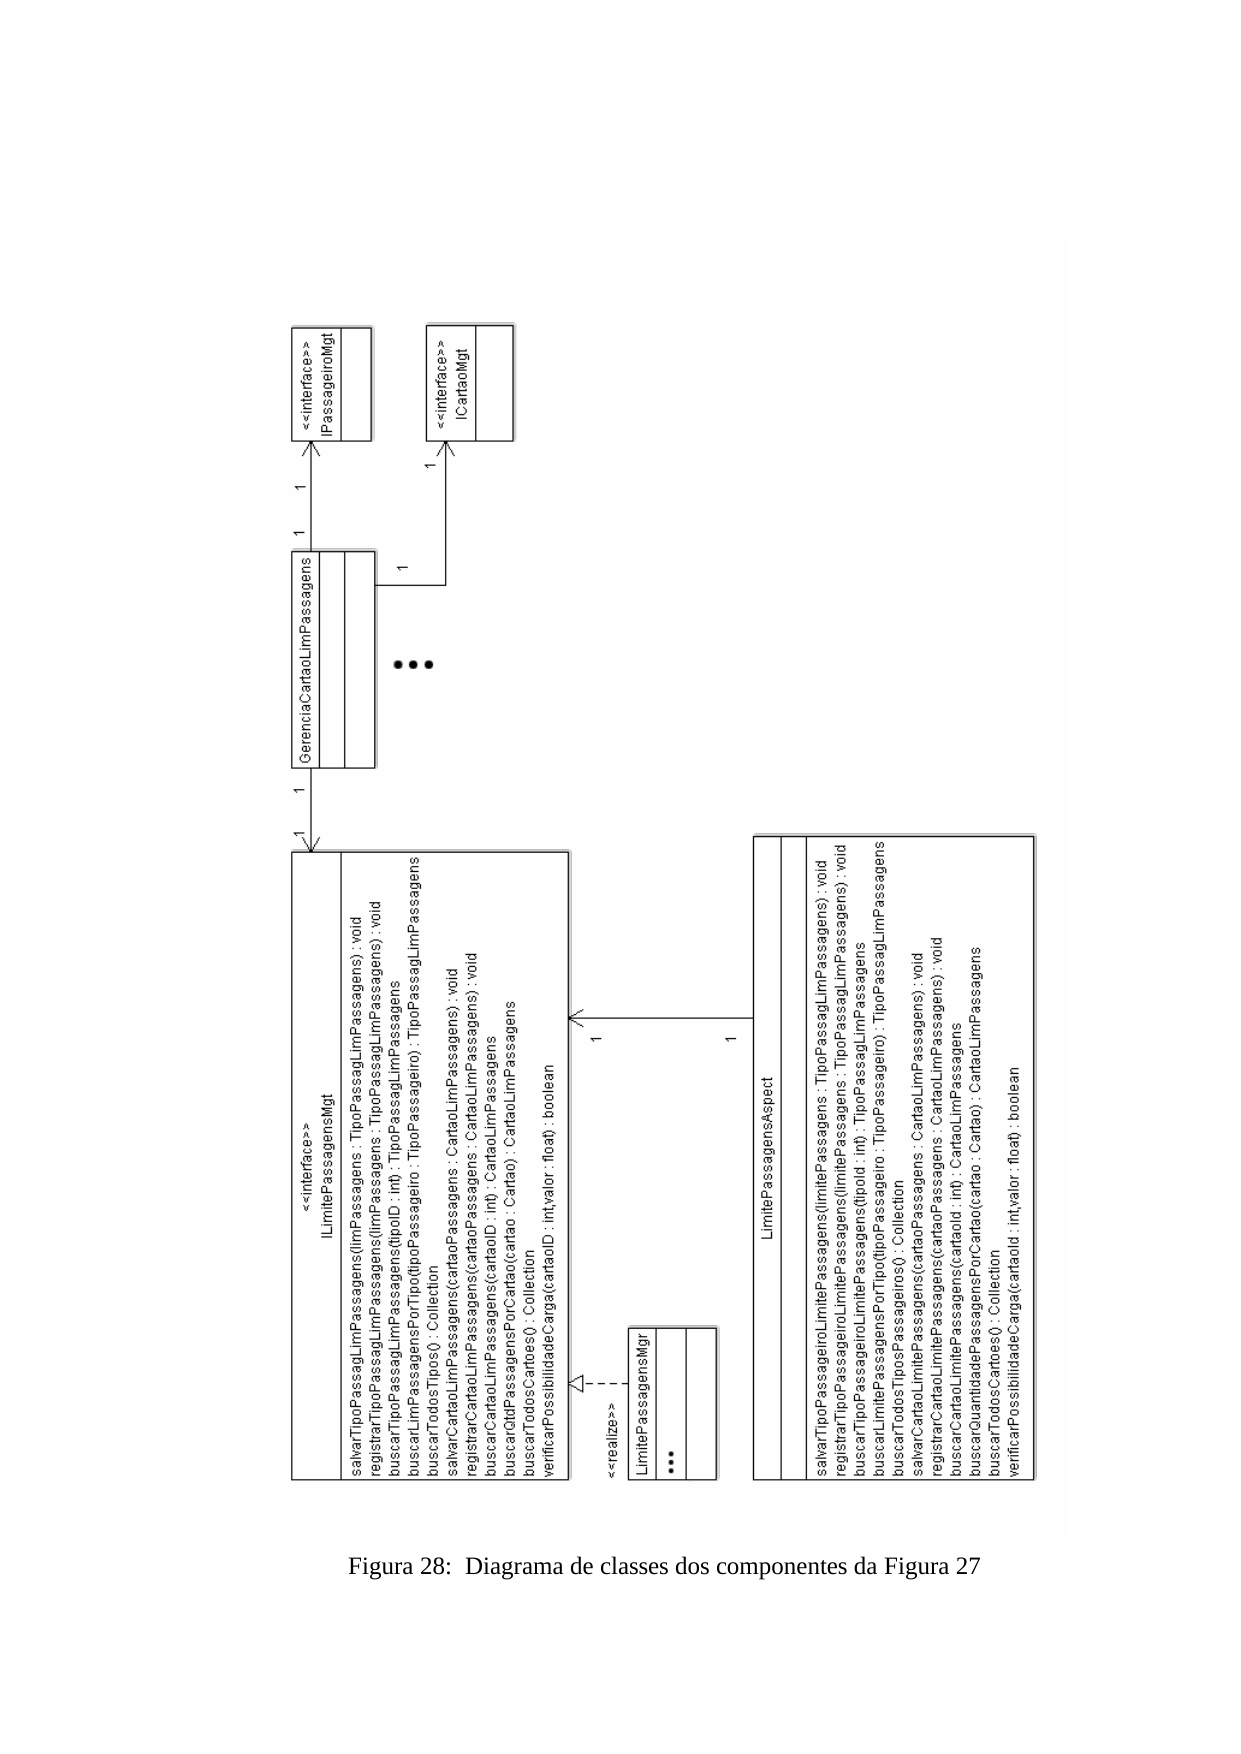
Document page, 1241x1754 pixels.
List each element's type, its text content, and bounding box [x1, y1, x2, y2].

text Figura 28: Diagrama de classes dos componentes da Figura 27 [207, 253, 1122, 1580]
picture [261, 235, 1068, 1537]
